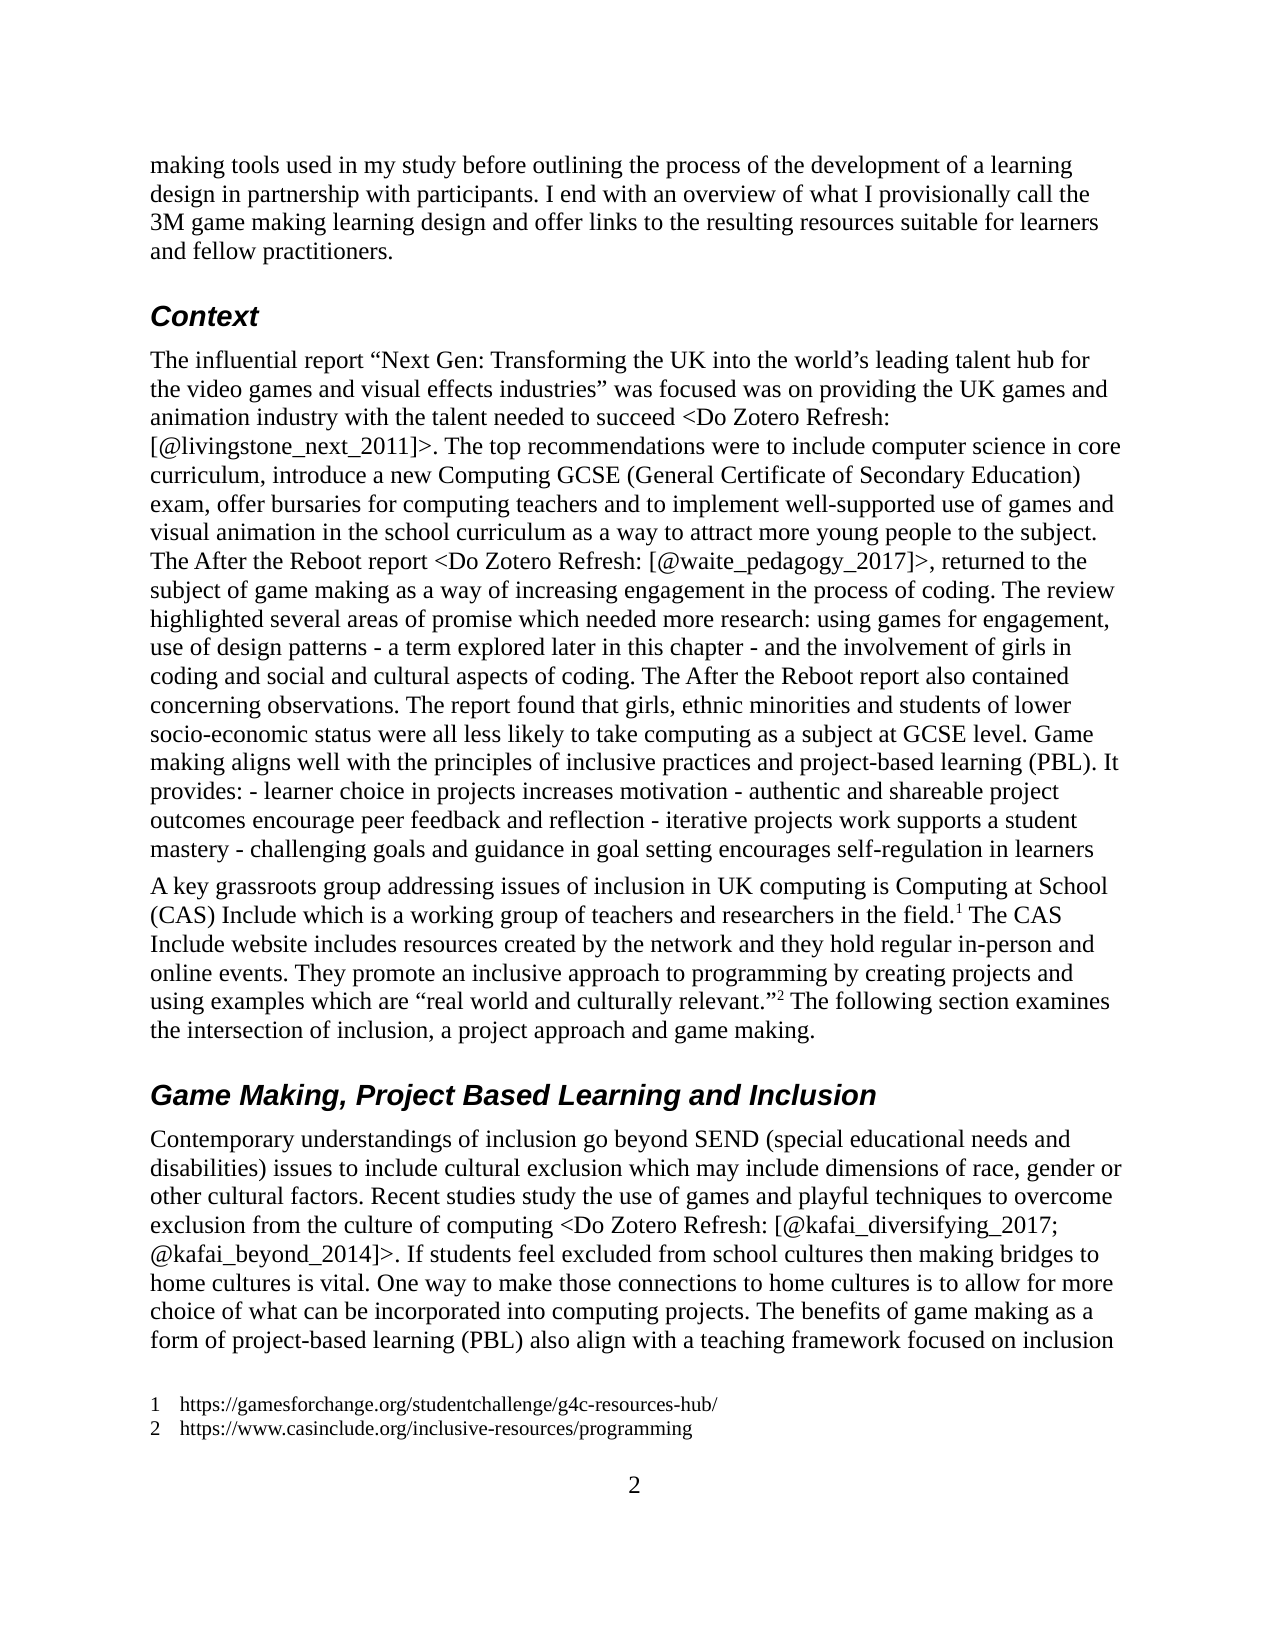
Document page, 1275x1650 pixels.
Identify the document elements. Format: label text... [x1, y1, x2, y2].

text https://gamesforchange.org/studentchallenge/g4c-resources-hub/ [150, 1392, 1125, 1416]
text A key grassroots group addressing issues of inclusion in UK computing is Computing at School (CAS) Include which is a working group of teachers and researchers in the field. The CAS Include website includes resources created by the network and they hold regular in-person and online events. They promote an inclusive approach to programming by creating projects and using examples which are “real world and culturally relevant.” The following section examines the intersection of inclusion, a project approach and game making. [150, 871, 1125, 1044]
text Contemporary understandings of inclusion go beyond SEND (special educational needs and disabilities) issues to include cultural exclusion which may include dimensions of race, gender or other cultural factors. Recent studies study the use of games and playful techniques to overcome exclusion from the culture of computing <Do Zotero Refresh: [@kafai_diversifying_2017; @kafai_beyond_2014]>. If students feel excluded from school cultures then making bridges to home cultures is vital. One way to make those connections to home cultures is to allow for more choice of what can be incorporated into computing projects. The benefits of game making as a form of project-based learning (PBL) also align with a teaching framework focused on inclusion [150, 1124, 1125, 1354]
subtitle Context [150, 299, 1125, 332]
text https://www.casinclude.org/inclusive-resources/programming [150, 1416, 1125, 1440]
text The influential report “Next Gen: Transforming the UK into the world’s leading talent hub for the video games and visual effects industries” was focused was on providing the UK games and animation industry with the talent needed to succeed <Do Zotero Refresh: [@livingstone_next_2011]>. The top recommendations were to include computer science in core curriculum, introduce a new Computing GCSE (General Certificate of Secondary Education) exam, offer bursaries for computing teachers and to implement well-supported use of games and visual animation in the school curriculum as a way to attract more young people to the subject. The After the Reboot report <Do Zotero Refresh: [@waite_pedagogy_2017]>, returned to the subject of game making as a way of increasing engagement in the process of coding. The review highlighted several areas of promise which needed more research: using games for engagement, use of design patterns - a term explored later in this chapter - and the involvement of girls in coding and social and cultural aspects of coding. The After the Reboot report also contained concerning observations. The report found that girls, ethnic minorities and students of lower socio-economic status were all less likely to take computing as a subject at GCSE level. Game making aligns well with the principles of inclusive practices and project-based learning (PBL). It provides: - learner choice in projects increases motivation - authentic and shareable project outcomes encourage peer feedback and reflection - iterative projects work supports a student mastery - challenging goals and guidance in goal setting encourages self-regulation in learners [150, 345, 1125, 862]
subtitle Game Making, Project Based Learning and Inclusion [150, 1078, 1125, 1111]
text making tools used in my study before outlining the process of the development of a learning design in partnership with participants. I end with an overview of what I provisionally call the 3M game making learning design and offer links to the resulting resources suitable for learners and fellow practitioners. [150, 150, 1125, 265]
